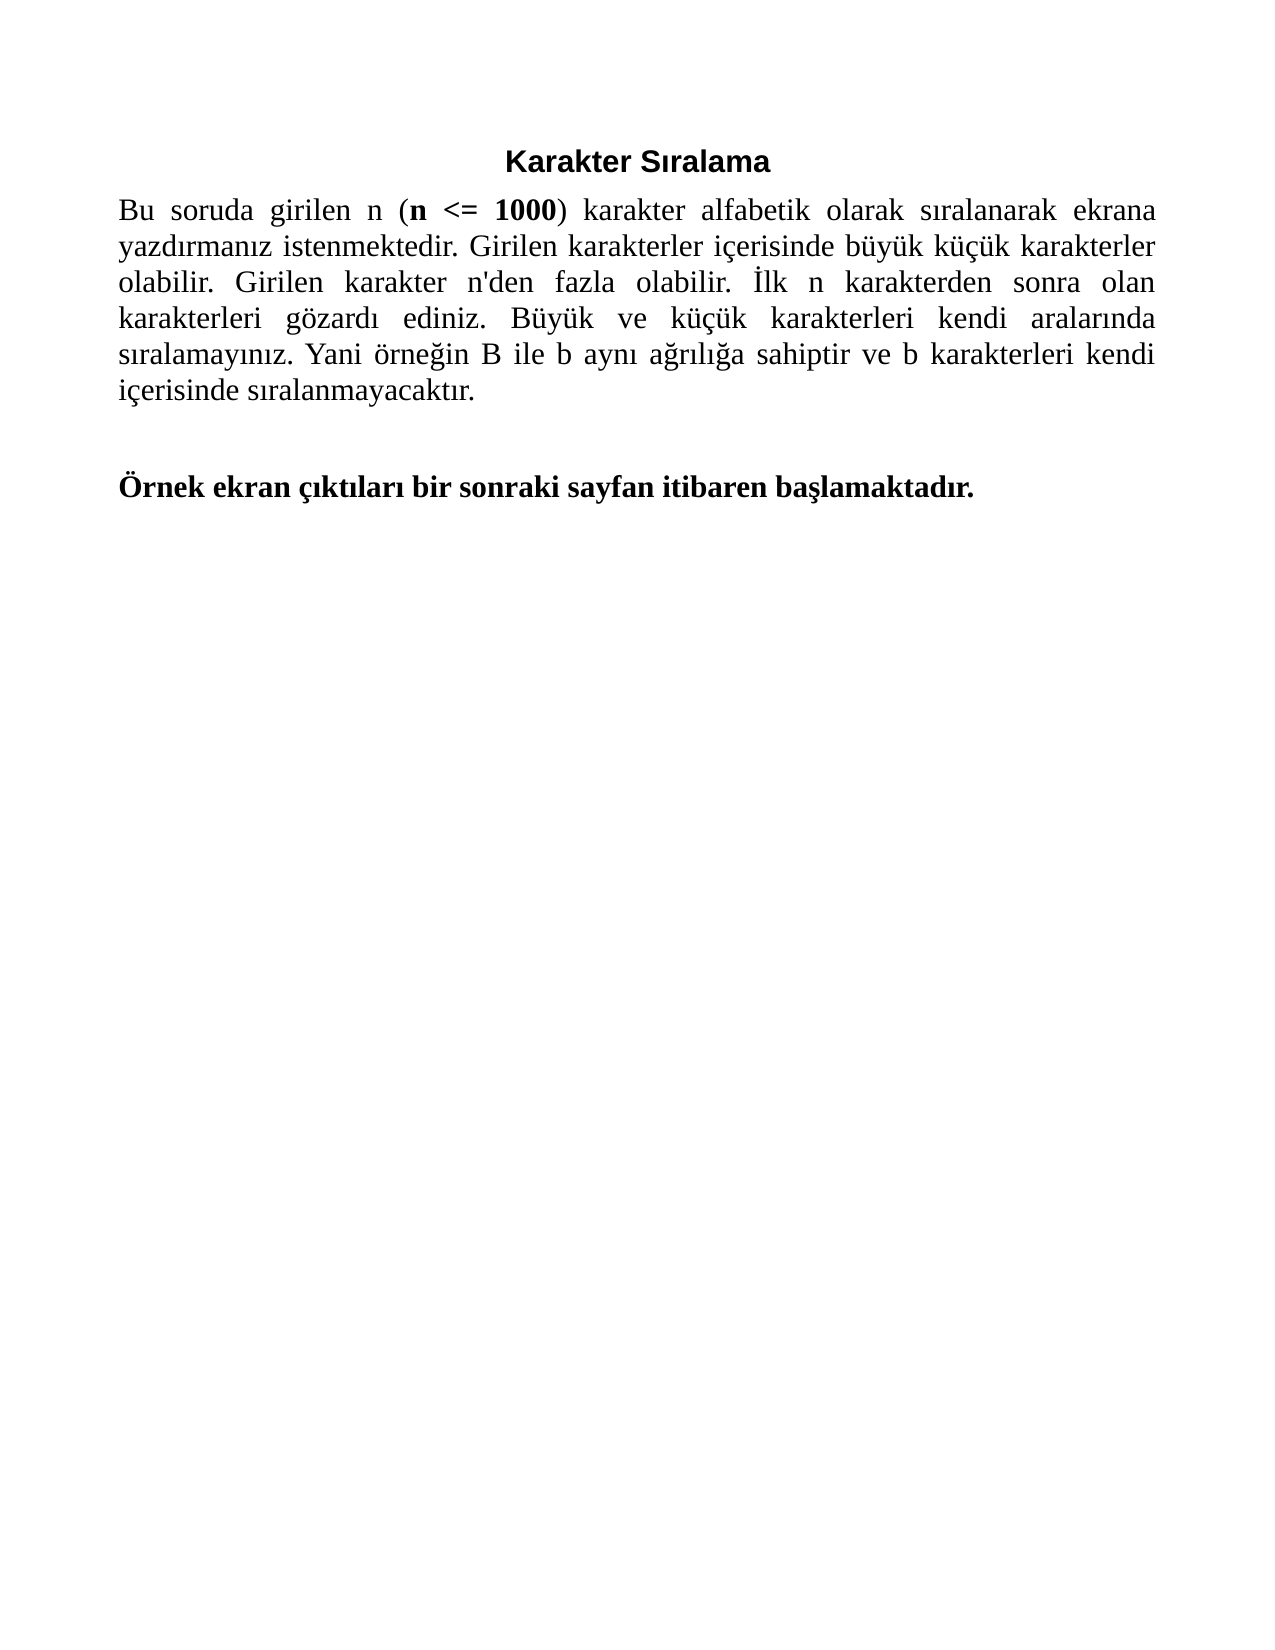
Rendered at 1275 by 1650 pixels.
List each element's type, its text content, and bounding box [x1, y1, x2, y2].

text Örnek ekran çıktıları bir sonraki sayfan itibaren başlamaktadır. [118, 468, 1157, 504]
text Bu soruda girilen n (n <= 1000) karakter alfabetik olarak sıralanarak ekrana yazdırmanız istenmektedir. Girilen karakterler içerisinde büyük küçük karakterler olabilir. Girilen karakter n'den fazla olabilir. İlk n karakterden sonra olan karakterleri gözardı ediniz. Büyük ve küçük karakterleri kendi aralarında sıralamayınız. Yani örneğin B ile b aynı ağrılığa sahiptir ve b karakterleri kendi içerisinde sıralanmayacaktır. [118, 192, 1157, 407]
title Karakter Sıralama [118, 143, 1157, 179]
